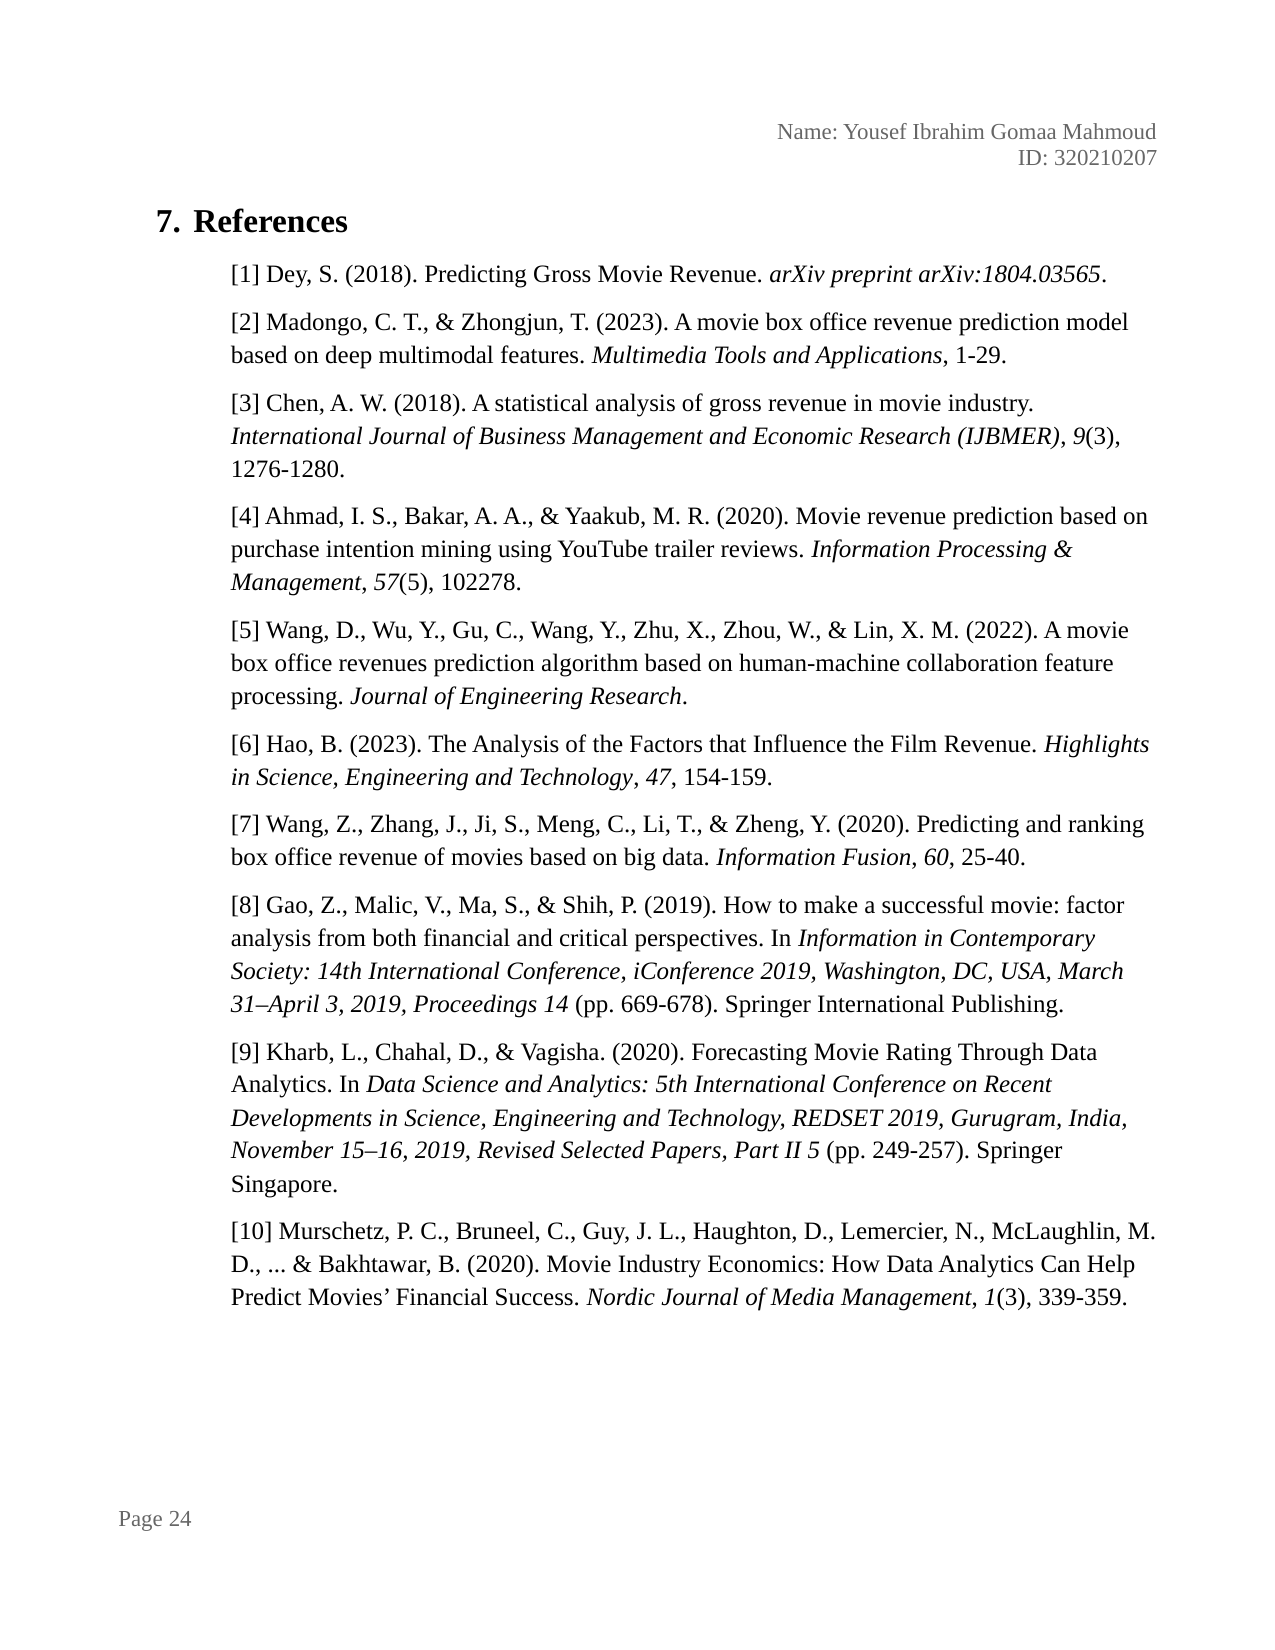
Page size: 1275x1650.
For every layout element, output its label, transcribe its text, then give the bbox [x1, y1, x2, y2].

list [7] Wang, Z., Zhang, J., Ji, S., Meng, C., Li, T., & Zheng, Y. (2020). Predicting and ranking box office revenue of movies based on big data. Information Fusion, 60, 25-40. [193, 809, 1157, 871]
list [9] Kharb, L., Chahal, D., & Vagisha. (2020). Forecasting Movie Rating Through Data Analytics. In Data Science and Analytics: 5th International Conference on Recent Developments in Science, Engineering and Technology, REDSET 2019, Gurugram, India, November 15–16, 2019, Revised Selected Papers, Part II 5 (pp. 249-257). Springer Singapore. [193, 1037, 1157, 1197]
list [8] Gao, Z., Malic, V., Ma, S., & Shih, P. (2019). How to make a successful movie: factor analysis from both financial and critical perspectives. In Information in Contemporary Society: 14th International Conference, iConference 2019, Washington, DC, USA, March 31–April 3, 2019, Proceedings 14 (pp. 669-678). Springer International Publishing. [193, 890, 1157, 1018]
list [10] Murschetz, P. C., Bruneel, C., Guy, J. L., Haughton, D., Lemercier, N., McLaughlin, M. D., ... & Bakhtawar, B. (2020). Movie Industry Economics: How Data Analytics Can Help Predict Movies’ Financial Success. Nordic Journal of Media Management, 1(3), 339-359. [193, 1216, 1157, 1311]
list References [156, 201, 1157, 239]
list [3] Chen, A. W. (2018). A statistical analysis of gross revenue in movie industry. International Journal of Business Management and Economic Research (IJBMER), 9(3), 1276-1280. [193, 388, 1157, 482]
list [6] Hao, B. (2023). The Analysis of the Factors that Influence the Film Revenue. Highlights in Science, Engineering and Technology, 47, 154-159. [193, 729, 1157, 790]
list [2] Madongo, C. T., & Zhongjun, T. (2023). A movie box office revenue prediction model based on deep multimodal features. Multimedia Tools and Applications, 1-29. [193, 307, 1157, 369]
list [4] Ahmad, I. S., Bakar, A. A., & Yaakub, M. R. (2020). Movie revenue prediction based on purchase intention mining using YouTube trailer reviews. Information Processing & Management, 57(5), 102278. [193, 501, 1157, 596]
list [5] Wang, D., Wu, Y., Gu, C., Wang, Y., Zhu, X., Zhou, W., & Lin, X. M. (2022). A movie box office revenues prediction algorithm based on human-machine collaboration feature processing. Journal of Engineering Research. [193, 615, 1157, 710]
list [1] Dey, S. (2018). Predicting Gross Movie Revenue. arXiv preprint arXiv:1804.03565. [193, 259, 1157, 288]
